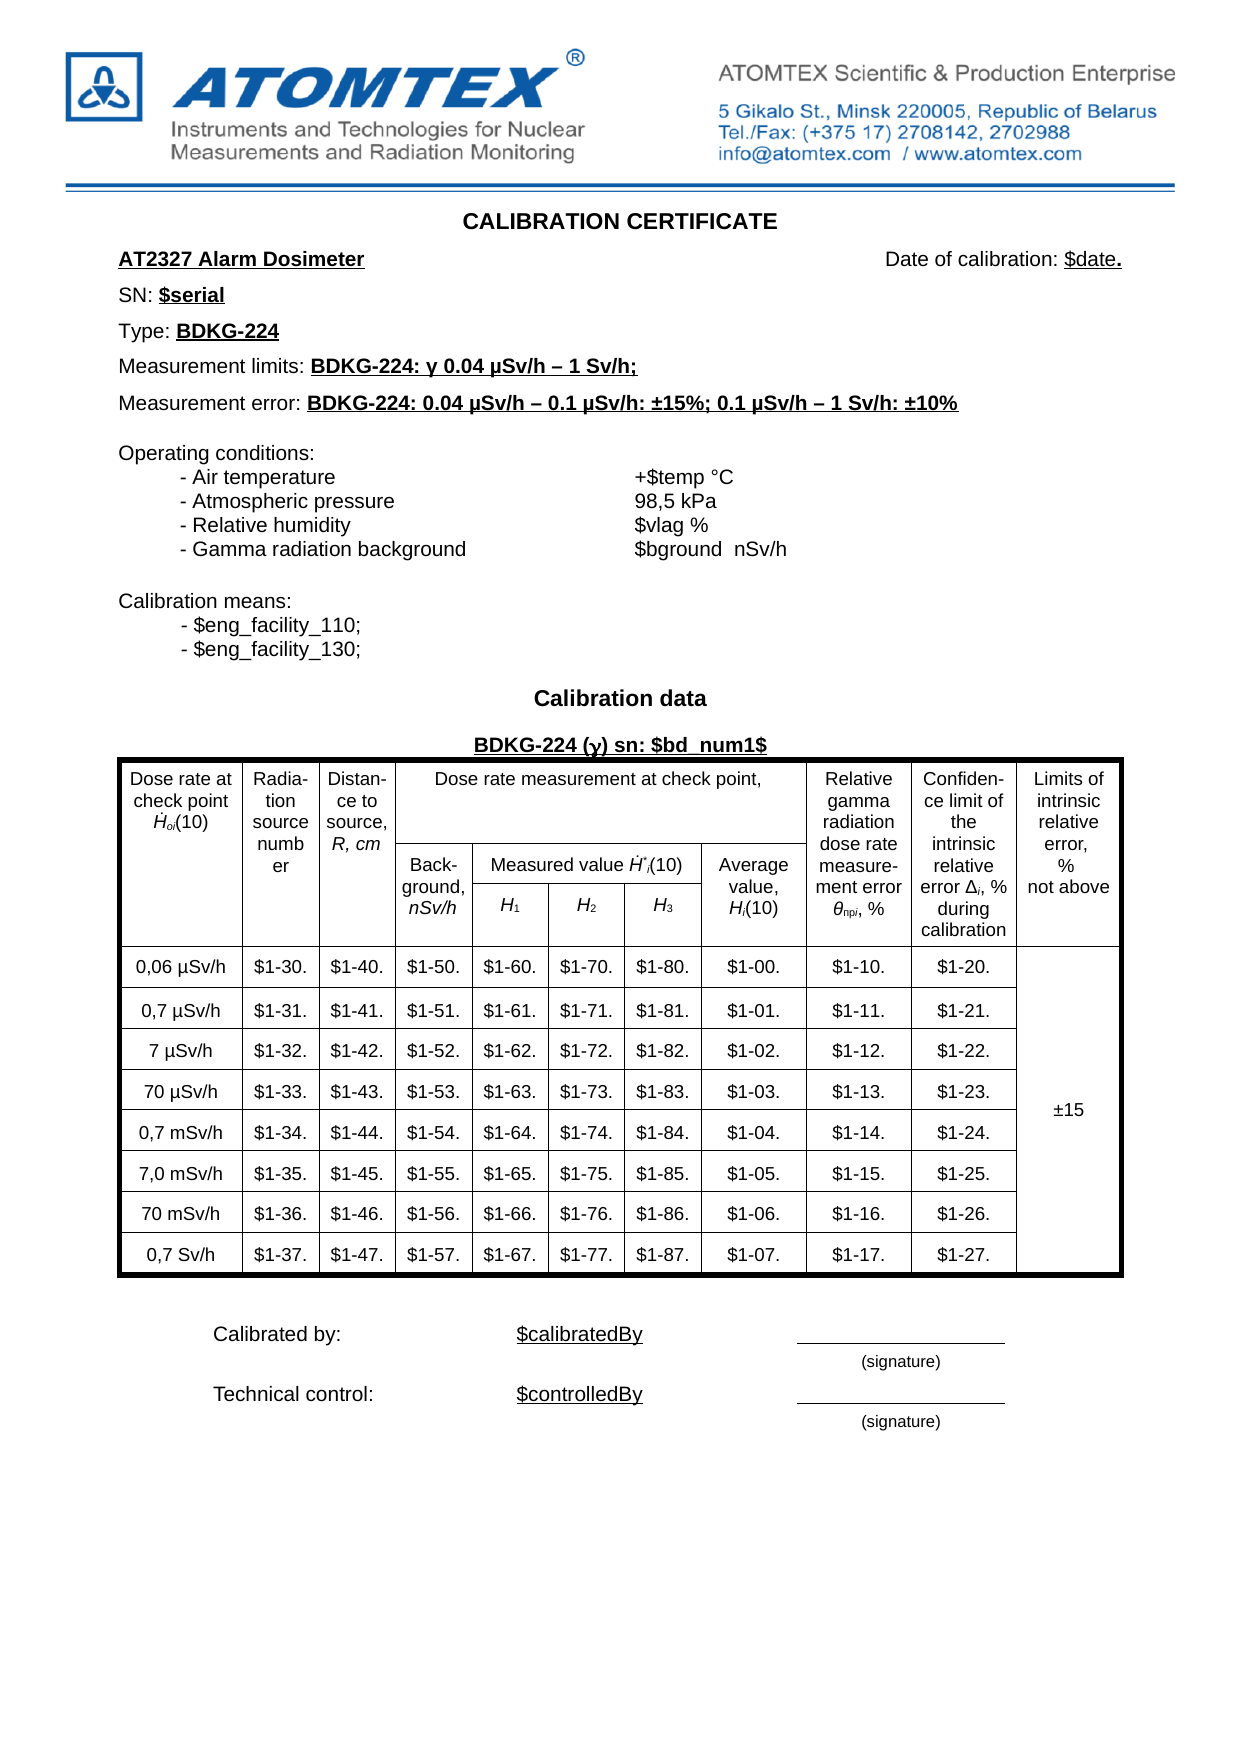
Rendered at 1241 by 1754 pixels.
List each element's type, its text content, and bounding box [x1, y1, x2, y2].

table_cell [210, 1409, 513, 1439]
table_cell $1-22. [912, 1029, 1016, 1069]
table_cell $controlledBy [514, 1379, 771, 1409]
table_cell $1-57. [396, 1233, 472, 1272]
text - Gamma radiation background $bground nSv/h [179, 536, 1122, 560]
table_cell $1-81. [625, 988, 701, 1028]
table_cell Relative gamma radiation dose rate measure-ment error θпрi, % [807, 763, 911, 946]
table_cell $1-05. [702, 1151, 806, 1191]
text - Air temperature +$temp °C [179, 464, 1122, 488]
table_cell [771, 1379, 1030, 1409]
table_cell 70 µSv/h [122, 1070, 242, 1109]
table_cell Dose rate at check point Ḣoi(10) [122, 763, 242, 946]
table_cell $1-41. [320, 988, 395, 1028]
text SN: $serial [118, 282, 1122, 306]
table_cell $1-74. [549, 1110, 624, 1150]
table_cell 70 mSv/h [122, 1192, 242, 1232]
table_cell $1-56. [396, 1192, 472, 1232]
table_cell 0,06 µSv/h [122, 947, 242, 987]
table_cell $1-47. [320, 1233, 395, 1272]
table_cell $1-44. [320, 1110, 395, 1150]
text - $eng_facility_110; [123, 613, 1122, 637]
text - $eng_facility_130; [123, 637, 1122, 661]
table_cell $1-37. [243, 1233, 319, 1272]
table_cell $1-62. [473, 1029, 548, 1069]
table_cell 0,7 mSv/h [122, 1110, 242, 1150]
table_cell $1-85. [625, 1151, 701, 1191]
table_cell $1-63. [473, 1070, 548, 1109]
table_cell $1-50. [396, 947, 472, 987]
table_header BDKG-224 (γ) sn: $bd_num1$ [119, 711, 1121, 757]
table_cell (signature) [771, 1349, 1030, 1379]
table_cell $1-72. [549, 1029, 624, 1069]
table_cell $1-31. [243, 988, 319, 1028]
text CALIBRATION CERTIFICATE [118, 208, 1122, 234]
table_cell $1-20. [912, 947, 1016, 987]
table_cell $1-35. [243, 1151, 319, 1191]
table_cell $1-14. [807, 1110, 911, 1150]
text Calibration data [118, 685, 1122, 711]
table_cell $1-21. [912, 988, 1016, 1028]
text - Atmospheric pressure 98,5 kPa [179, 488, 1122, 512]
table_cell $1-84. [625, 1110, 701, 1150]
table_cell $1-52. [396, 1029, 472, 1069]
table_cell $1-51. [396, 988, 472, 1028]
text Type: BDKG-224 [118, 318, 1122, 342]
table_cell $1-73. [549, 1070, 624, 1109]
table_cell Limits of intrinsic relative error, % not above [1017, 763, 1119, 946]
table_cell 7,0 mSv/h [122, 1151, 242, 1191]
table_header Calibrated by: [210, 1319, 513, 1349]
text AT2327 Alarm Dosimeter Date of calibration: $date. [118, 247, 1122, 271]
table_cell H2 [549, 884, 624, 946]
table_cell $1-00. [702, 947, 806, 987]
table_header [771, 1319, 1030, 1349]
table_cell Radia-tion source number [243, 763, 319, 946]
table_cell $1-61. [473, 988, 548, 1028]
table_cell $1-66. [473, 1192, 548, 1232]
table_cell $1-86. [625, 1192, 701, 1232]
table_cell Dose rate measurement at check point, [396, 763, 806, 843]
table_cell $1-76. [549, 1192, 624, 1232]
table_cell H1 [473, 884, 548, 946]
table_cell $1-30. [243, 947, 319, 987]
table_cell $1-70. [549, 947, 624, 987]
table_cell $1-83. [625, 1070, 701, 1109]
table_cell $1-53. [396, 1070, 472, 1109]
table_cell $1-54. [396, 1110, 472, 1150]
table_cell $1-12. [807, 1029, 911, 1069]
table_cell $1-24. [912, 1110, 1016, 1150]
table_cell [210, 1349, 513, 1379]
table_cell $1-71. [549, 988, 624, 1028]
table_cell $1-13. [807, 1070, 911, 1109]
table_cell 0,7 µSv/h [122, 988, 242, 1028]
table_cell Technical control: [210, 1379, 513, 1409]
table_cell $1-60. [473, 947, 548, 987]
table_cell $1-55. [396, 1151, 472, 1191]
table_cell $1-01. [702, 988, 806, 1028]
table_cell $1-02. [702, 1029, 806, 1069]
table_cell 7 µSv/h [122, 1029, 242, 1069]
table_cell $1-32. [243, 1029, 319, 1069]
table_cell $1-43. [320, 1070, 395, 1109]
table_cell $1-75. [549, 1151, 624, 1191]
table_cell Average value, Hi(10) [702, 844, 806, 946]
table_cell Distan-ce to source, R, сm [320, 763, 395, 946]
table_cell $1-11. [807, 988, 911, 1028]
table_cell [514, 1349, 771, 1379]
table_cell $1-33. [243, 1070, 319, 1109]
table_cell $1-77. [549, 1233, 624, 1272]
table_cell $1-27. [912, 1233, 1016, 1272]
text Calibration means: [118, 589, 1122, 613]
table_cell $1-26. [912, 1192, 1016, 1232]
table_cell $1-16. [807, 1192, 911, 1232]
table_cell $1-03. [702, 1070, 806, 1109]
text Measurement error: BDKG-224: 0.04 µSv/h – 0.1 µSv/h: ±15%; 0.1 µSv/h – 1 Sv/h: ±10% [118, 390, 1122, 414]
table_cell [514, 1409, 771, 1439]
table_cell $1-87. [625, 1233, 701, 1272]
table_cell Confiden-ce limit of the intrinsic relative error Δi, % during calibration [912, 763, 1016, 946]
table_header $calibratedBy [514, 1319, 771, 1349]
table_cell $1-46. [320, 1192, 395, 1232]
table_cell $1-64. [473, 1110, 548, 1150]
table_cell H3 [625, 884, 701, 946]
text - Relative humidity $vlag % [179, 512, 1122, 536]
table_cell $1-25. [912, 1151, 1016, 1191]
table_cell Measured value Ḣ*i(10) [473, 844, 701, 882]
table_cell $1-80. [625, 947, 701, 987]
table_cell $1-06. [702, 1192, 806, 1232]
table_cell $1-36. [243, 1192, 319, 1232]
table_cell $1-07. [702, 1233, 806, 1272]
table_cell $1-67. [473, 1233, 548, 1272]
table_cell $1-45. [320, 1151, 395, 1191]
table_cell $1-17. [807, 1233, 911, 1272]
text Measurement limits: BDKG-224: γ 0.04 µSv/h – 1 Sv/h; [118, 354, 1122, 378]
table_cell $1-40. [320, 947, 395, 987]
table_cell $1-82. [625, 1029, 701, 1069]
table_cell ±15 [1017, 947, 1119, 1272]
text Operating conditions: [118, 441, 1122, 464]
table_cell Back-ground, nSv/h [396, 844, 472, 946]
table_cell $1-23. [912, 1070, 1016, 1109]
table_cell $1-04. [702, 1110, 806, 1150]
table_cell $1-42. [320, 1029, 395, 1069]
table_cell $1-65. [473, 1151, 548, 1191]
table_cell 0,7 Sv/h [122, 1233, 242, 1272]
table_cell $1-10. [807, 947, 911, 987]
table_cell $1-15. [807, 1151, 911, 1191]
table_cell $1-34. [243, 1110, 319, 1150]
table_cell (signature) [771, 1409, 1030, 1439]
